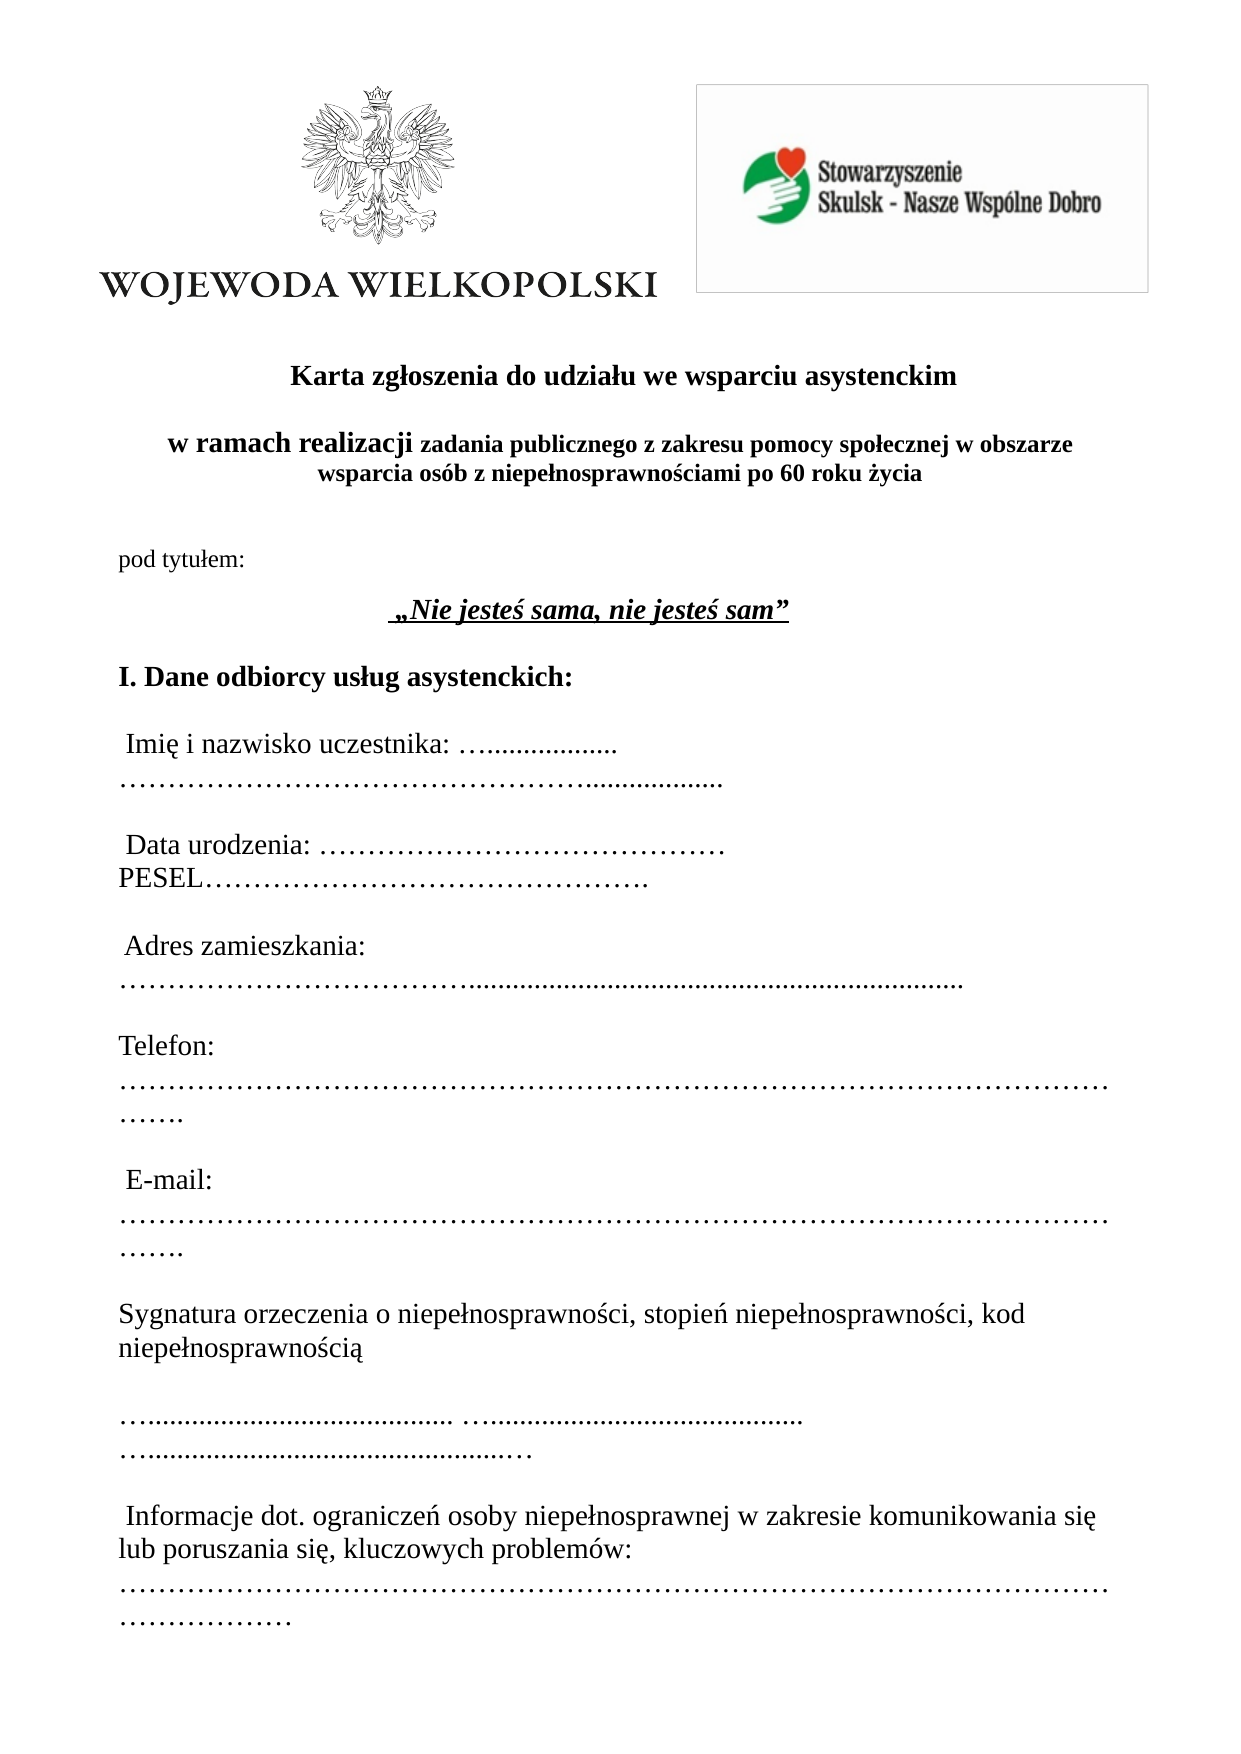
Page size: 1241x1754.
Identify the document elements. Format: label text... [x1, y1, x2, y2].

text pod tytułem: [118, 544, 1122, 573]
picture [694, 83, 1151, 296]
picture [72, 67, 681, 323]
text Karta zgłoszenia do udziału we wsparciu asystenckim [118, 358, 1122, 425]
text w ramach realizacji zadania publicznego z zakresu pomocy społecznej w obszarze wsparcia osób z niepełnosprawnościami po 60 roku życia [118, 425, 1122, 487]
text „Nie jesteś sama, nie jesteś sam” [118, 592, 1122, 626]
text I. Dane odbiorcy usług asystenckich: Imię i nazwisko uczestnika: …..................…………………………………………................... Data urodzenia: ……………………………………PESEL………………………………………. Adres zamieszkania:……………………………….................................................................... Telefon: ………………………………………………………………………………………………. E-mail: ………………………………………………………………………………………………. Sygnatura orzeczenia o niepełnosprawności, stopień niepełnosprawności, kod niepełnosprawnością ….......................................... …........................................... ….................................................… Informacje dot. ograniczeń osoby niepełnosprawnej w zakresie komunikowania się lub poruszania się, kluczowych problemów: ………………………………………………………………………………………………………… [118, 659, 1122, 1632]
